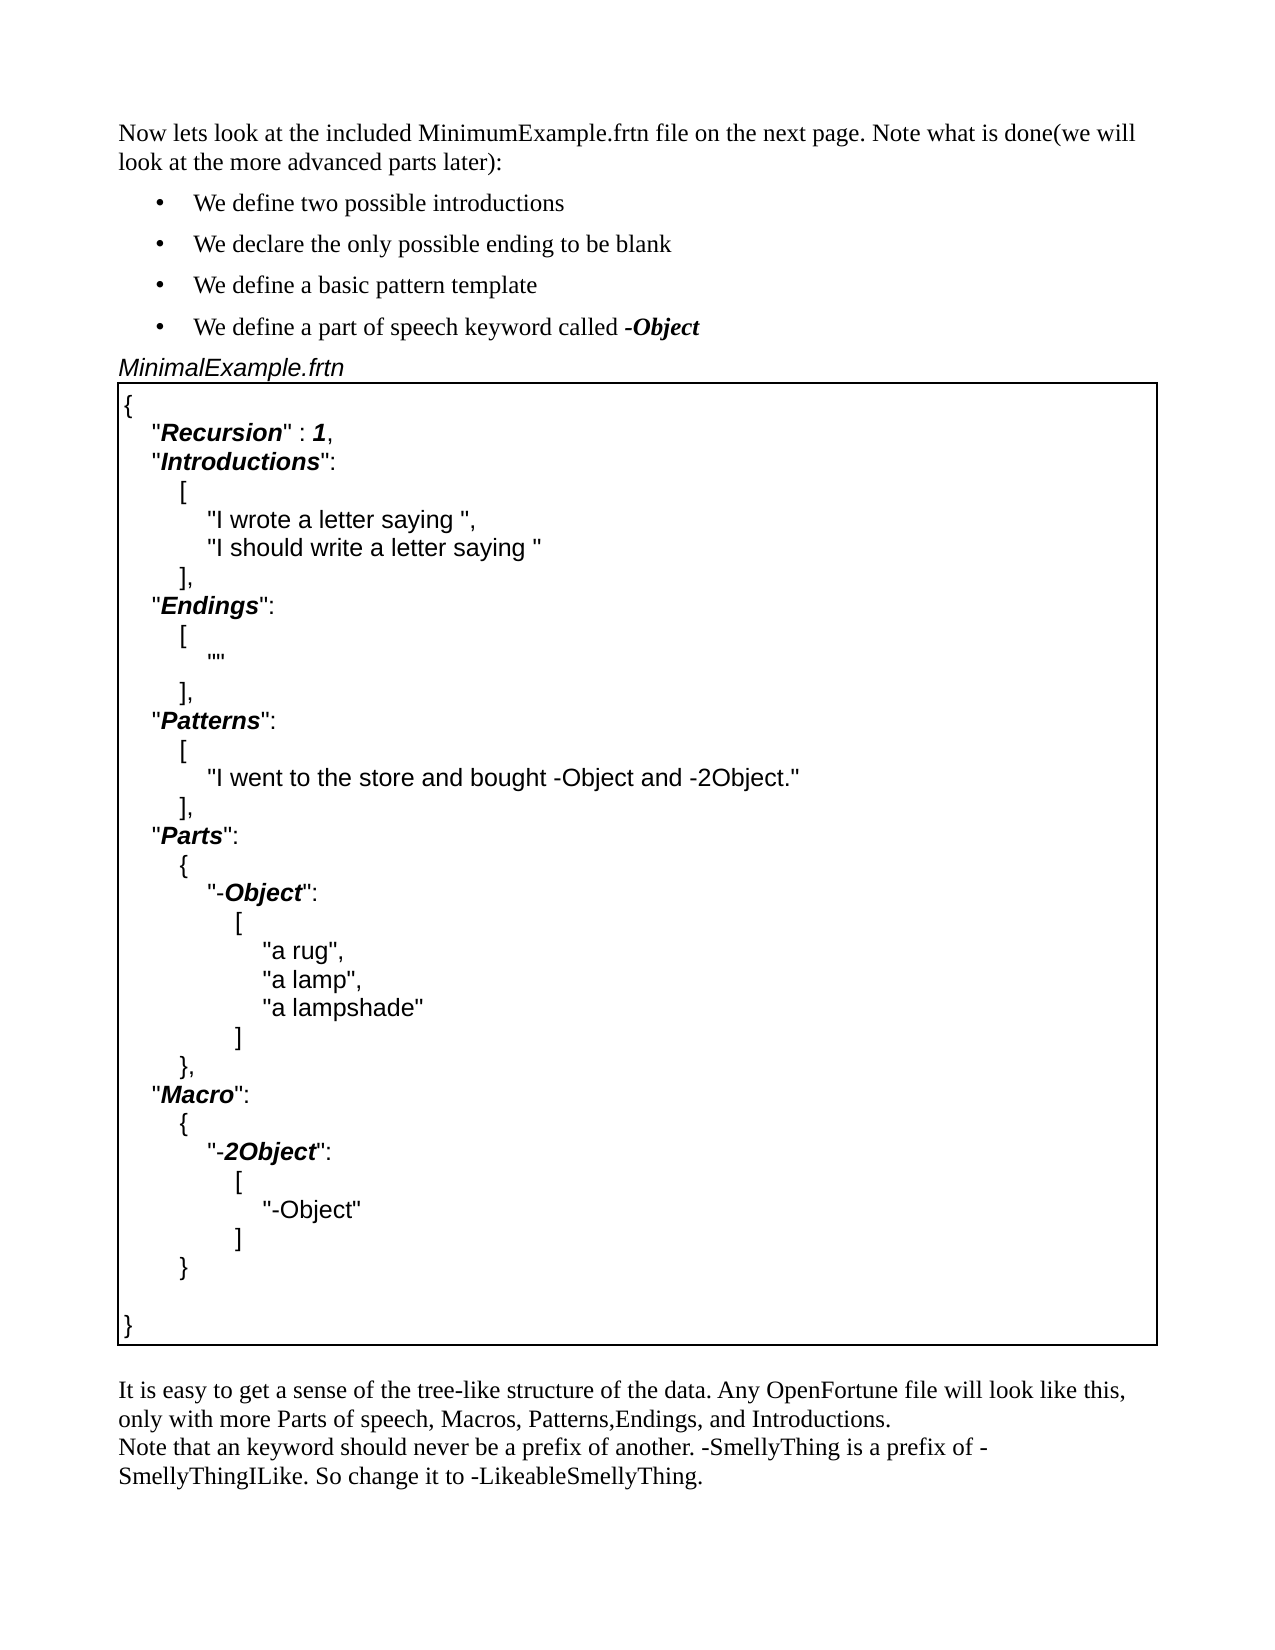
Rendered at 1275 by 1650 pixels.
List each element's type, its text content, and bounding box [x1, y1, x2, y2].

list We declare the only possible ending to be blank [156, 229, 1157, 258]
list We define a part of speech keyword called -Object [156, 312, 1157, 341]
text Note that an keyword should never be a prefix of another. -SmellyThing is a prefix of -SmellyThingILike. So change it to -LikeableSmellyThing. [118, 1432, 1157, 1490]
list We define a basic pattern template [156, 271, 1157, 299]
text Now lets look at the included MinimumExample.frtn file on the next page. Note what is done(we will look at the more advanced parts later): [118, 118, 1157, 176]
text MinimalExample.frtn [118, 353, 1157, 382]
table_header { "Recursion" : 1, "Introductions": [ "I wrote a letter saying ", "I should write a letter saying " ], "Endings": [ "" ], "Patterns": [ "I went to the store and bought -Object and -2Object." ], "Parts": { "-Object": [ "a rug", "a lamp", "a lampshade" ] }, "Macro": { "-2Object": [ "-Object" ] } } [119, 384, 1156, 1344]
text It is easy to get a sense of the tree-like structure of the data. Any OpenFortune file will look like this, only with more Parts of speech, Macros, Patterns,Endings, and Introductions. [118, 1375, 1157, 1432]
list We define two possible introductions [156, 188, 1157, 217]
